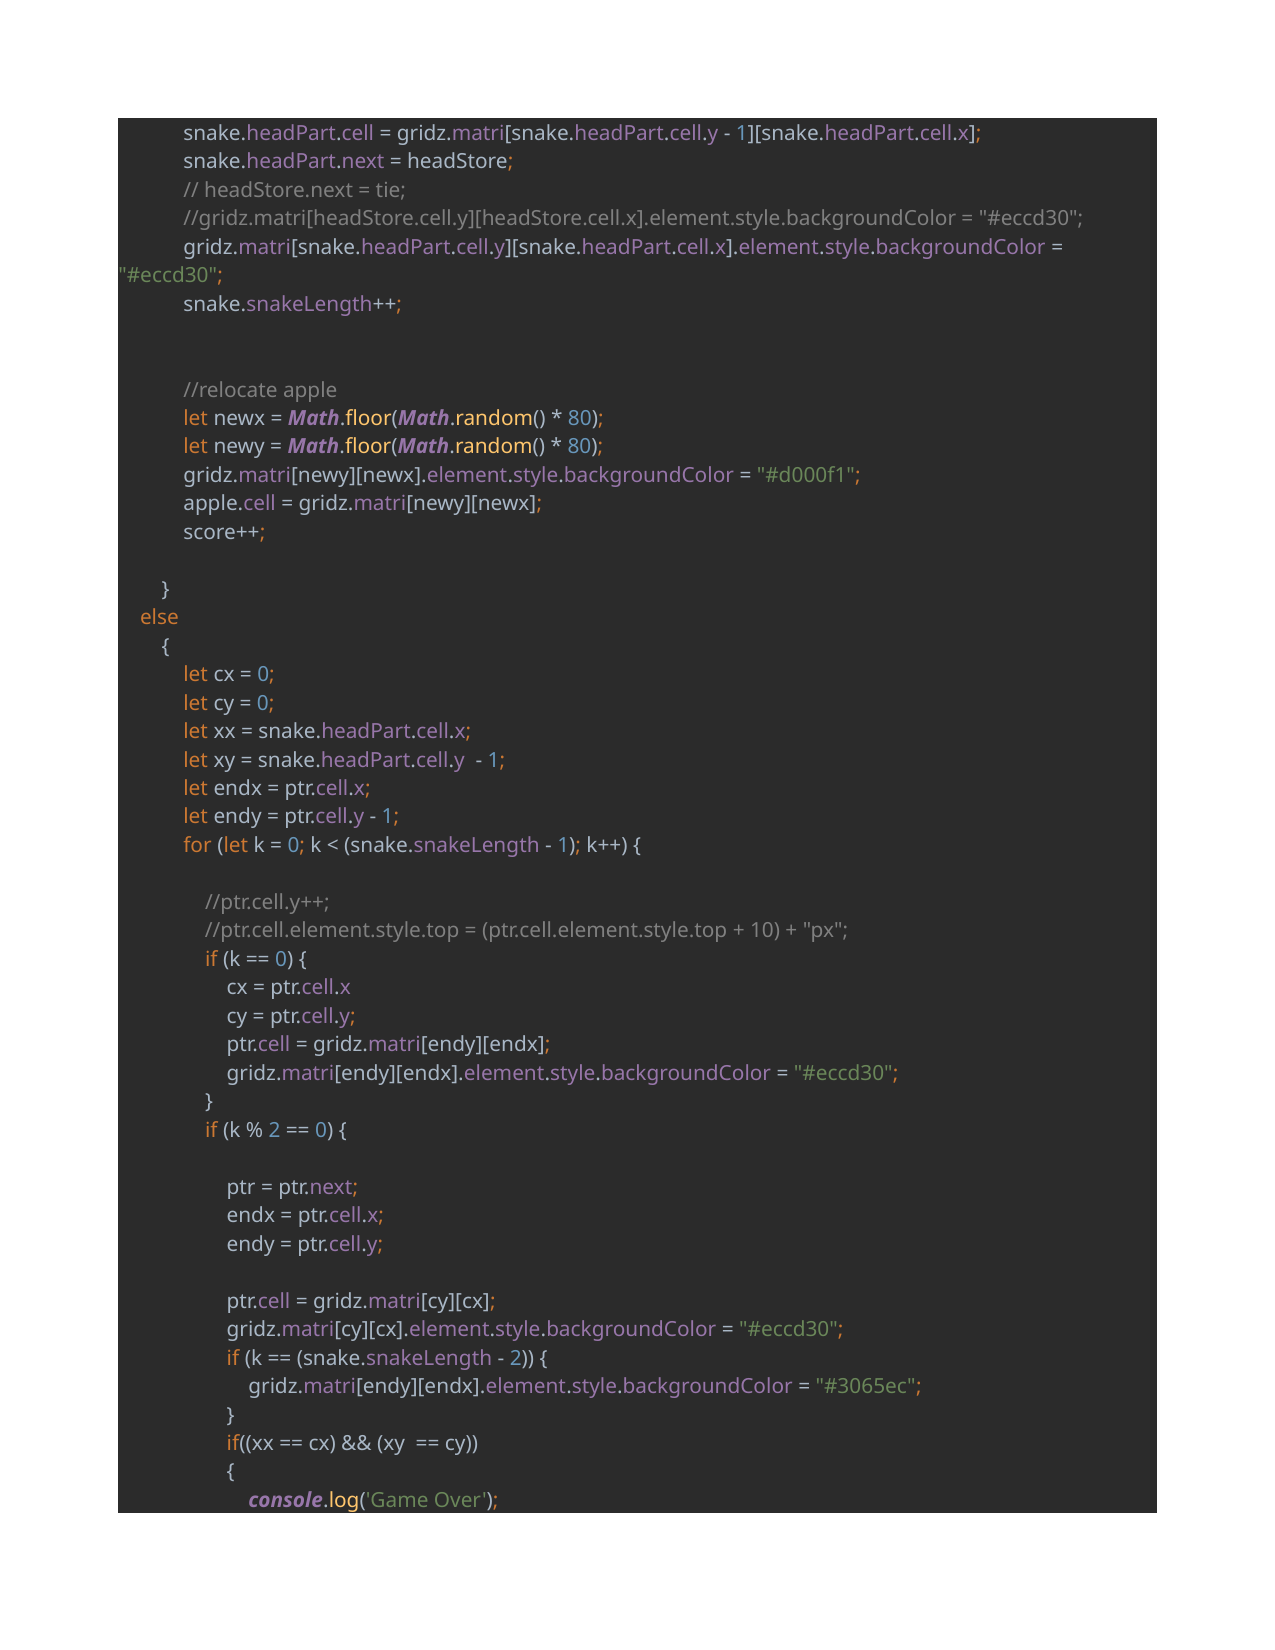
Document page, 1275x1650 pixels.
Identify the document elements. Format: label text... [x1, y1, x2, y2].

text snake.headPart.cell = gridz.matri[snake.headPart.cell.y - 1][snake.headPart.cell.x]; snake.headPart.next = headStore; // headStore.next = tie; //gridz.matri[headStore.cell.y][headStore.cell.x].element.style.backgroundColor = "#eccd30"; gridz.matri[snake.headPart.cell.y][snake.headPart.cell.x].element.style.backgroundColor = "#eccd30"; snake.snakeLength++; //relocate apple let newx = Math.floor(Math.random() * 80); let newy = Math.floor(Math.random() * 80); gridz.matri[newy][newx].element.style.backgroundColor = "#d000f1"; apple.cell = gridz.matri[newy][newx]; score++; } else { let cx = 0; let cy = 0; let xx = snake.headPart.cell.x; let xy = snake.headPart.cell.y - 1; let endx = ptr.cell.x; let endy = ptr.cell.y - 1; for (let k = 0; k < (snake.snakeLength - 1); k++) { //ptr.cell.y++; //ptr.cell.element.style.top = (ptr.cell.element.style.top + 10) + "px"; if (k == 0) { cx = ptr.cell.x cy = ptr.cell.y; ptr.cell = gridz.matri[endy][endx]; gridz.matri[endy][endx].element.style.backgroundColor = "#eccd30"; } if (k % 2 == 0) { ptr = ptr.next; endx = ptr.cell.x; endy = ptr.cell.y; ptr.cell = gridz.matri[cy][cx]; gridz.matri[cy][cx].element.style.backgroundColor = "#eccd30"; if (k == (snake.snakeLength - 2)) { gridz.matri[endy][endx].element.style.backgroundColor = "#3065ec"; } if((xx == cx) && (xy == cy)) { console.log('Game Over'); [118, 118, 1157, 1513]
